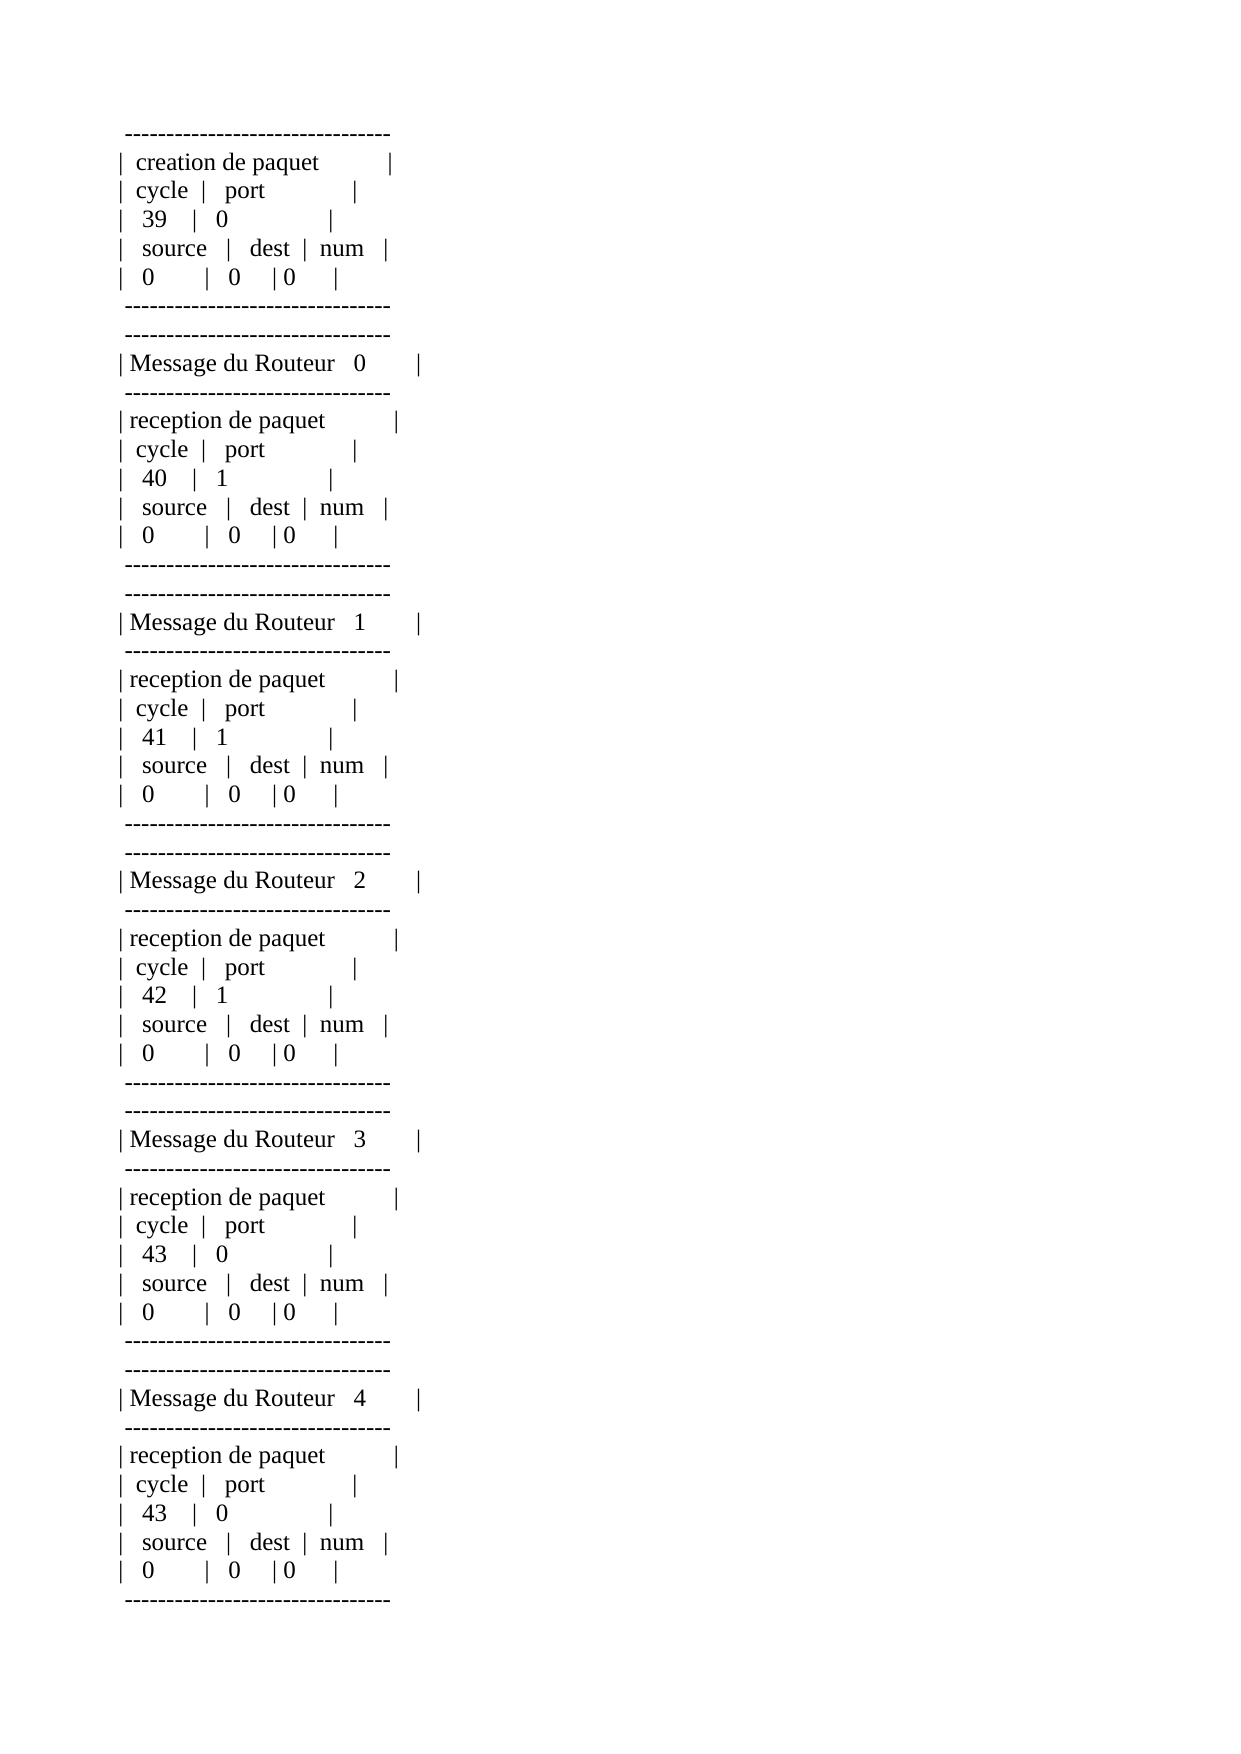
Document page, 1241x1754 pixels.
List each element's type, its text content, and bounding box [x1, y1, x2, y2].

text -------------------------------- [118, 1412, 1122, 1441]
text -------------------------------- [118, 1067, 1122, 1096]
text | cycle | port | [118, 952, 1122, 981]
text | Message du Routeur 3 | [118, 1124, 1122, 1153]
text | source | dest | num | [118, 492, 1122, 521]
text -------------------------------- [118, 1153, 1122, 1182]
text -------------------------------- [118, 118, 1122, 147]
text | reception de paquet | [118, 923, 1122, 952]
text | 43 | 0 | [118, 1498, 1122, 1527]
text | source | dest | num | [118, 1009, 1122, 1038]
text | reception de paquet | [118, 1441, 1122, 1469]
text | Message du Routeur 0 | [118, 348, 1122, 377]
text | 43 | 0 | [118, 1239, 1122, 1268]
text | reception de paquet | [118, 664, 1122, 693]
text | cycle | port | [118, 176, 1122, 204]
text | cycle | port | [118, 1469, 1122, 1498]
text -------------------------------- [118, 1354, 1122, 1383]
text -------------------------------- [118, 837, 1122, 866]
text -------------------------------- [118, 894, 1122, 923]
text | 42 | 1 | [118, 981, 1122, 1009]
text | 39 | 0 | [118, 204, 1122, 233]
text | 0 | 0 | 0 | [118, 521, 1122, 549]
text | Message du Routeur 4 | [118, 1383, 1122, 1412]
text -------------------------------- [118, 636, 1122, 664]
text -------------------------------- [118, 1096, 1122, 1124]
text | 40 | 1 | [118, 463, 1122, 492]
text | cycle | port | [118, 693, 1122, 722]
text | source | dest | num | [118, 233, 1122, 262]
text | 0 | 0 | 0 | [118, 779, 1122, 808]
text | 41 | 1 | [118, 722, 1122, 751]
text -------------------------------- [118, 1326, 1122, 1354]
text | reception de paquet | [118, 406, 1122, 434]
text | creation de paquet | [118, 147, 1122, 176]
text | Message du Routeur 2 | [118, 866, 1122, 894]
text -------------------------------- [118, 291, 1122, 319]
text -------------------------------- [118, 578, 1122, 607]
text | 0 | 0 | 0 | [118, 1556, 1122, 1584]
text | Message du Routeur 1 | [118, 607, 1122, 636]
text -------------------------------- [118, 808, 1122, 837]
text | source | dest | num | [118, 1268, 1122, 1297]
text | source | dest | num | [118, 1527, 1122, 1556]
text -------------------------------- [118, 377, 1122, 406]
text -------------------------------- [118, 1584, 1122, 1613]
text | source | dest | num | [118, 751, 1122, 779]
text | 0 | 0 | 0 | [118, 1297, 1122, 1326]
text | 0 | 0 | 0 | [118, 1038, 1122, 1067]
text -------------------------------- [118, 319, 1122, 348]
text | 0 | 0 | 0 | [118, 262, 1122, 291]
text | cycle | port | [118, 434, 1122, 463]
text | reception de paquet | [118, 1182, 1122, 1211]
text -------------------------------- [118, 549, 1122, 578]
text | cycle | port | [118, 1211, 1122, 1239]
